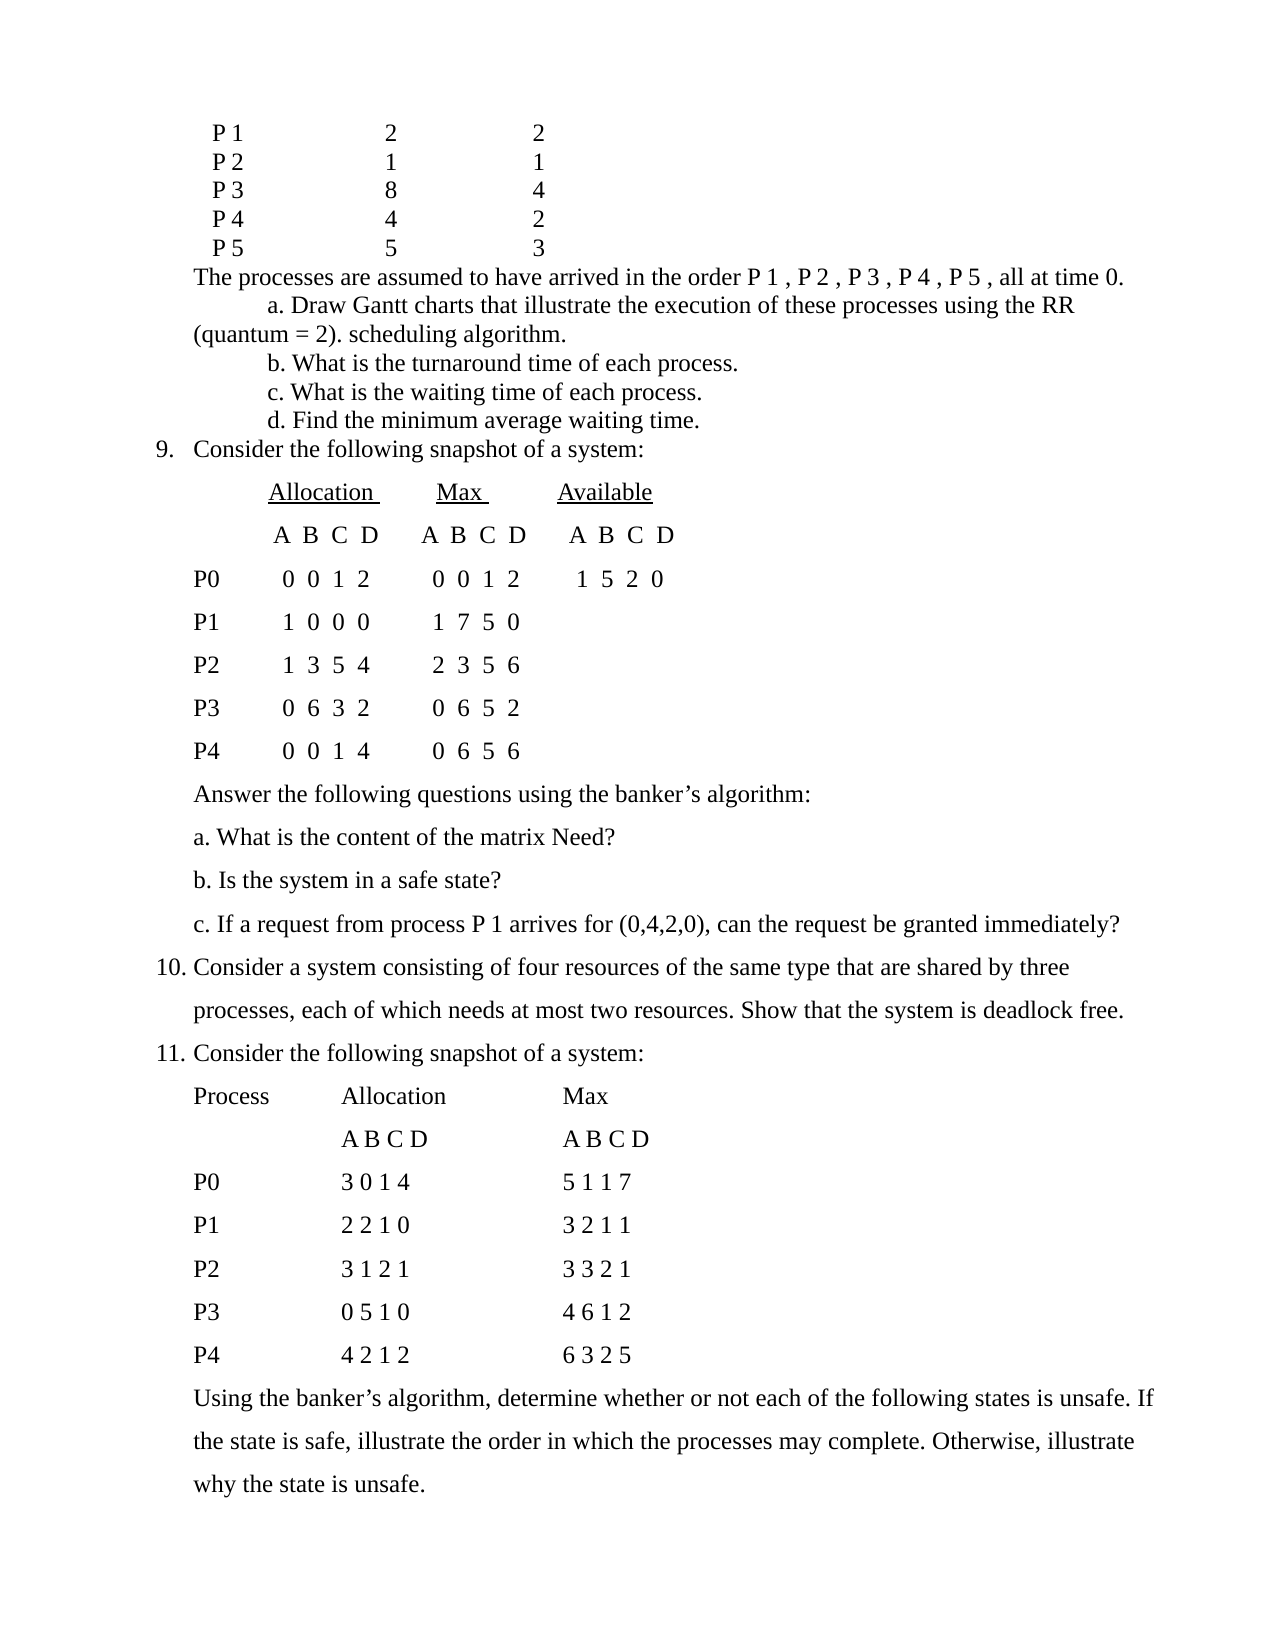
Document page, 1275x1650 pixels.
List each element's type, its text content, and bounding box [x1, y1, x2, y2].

list d. Find the minimum average waiting time. [156, 406, 1157, 434]
list P1 1 0 0 0 1 7 5 0 [156, 607, 1157, 636]
list Process Allocation Max [156, 1081, 1157, 1110]
list A B C D A B C D A B C D [156, 521, 1157, 549]
list P2 1 3 5 4 2 3 5 6 [156, 650, 1157, 679]
list P 3 8 4 [156, 176, 1157, 204]
list Consider the following snapshot of a system: [156, 434, 1157, 463]
list Using the banker’s algorithm, determine whether or not each of the following states is unsafe. If the state is safe, illustrate the order in which the processes may complete. Otherwise, illustrate why the state is unsafe. [156, 1383, 1157, 1498]
list P 4 4 2 [156, 204, 1157, 233]
list Consider the following snapshot of a system: [156, 1038, 1157, 1067]
list A B C D A B C D [156, 1124, 1157, 1153]
list c. If a request from process P 1 arrives for (0,4,2,0), can the request be granted immediately? [156, 909, 1157, 937]
list a. Draw Gantt charts that illustrate the execution of these processes using the RR (quantum = 2). scheduling algorithm. [156, 291, 1157, 348]
list P 2 1 1 [156, 147, 1157, 176]
list P4 4 2 1 2 6 3 2 5 [156, 1340, 1157, 1369]
list Answer the following questions using the banker’s algorithm: [156, 779, 1157, 808]
list b. What is the turnaround time of each process. [156, 348, 1157, 377]
list P 5 5 3 [156, 233, 1157, 262]
list a. What is the content of the matrix Need? [156, 822, 1157, 851]
list P3 0 6 3 2 0 6 5 2 [156, 693, 1157, 722]
list The processes are assumed to have arrived in the order P 1 , P 2 , P 3 , P 4 , P 5 , all at time 0. [156, 262, 1157, 291]
list Consider a system consisting of four resources of the same type that are shared by three processes, each of which needs at most two resources. Show that the system is deadlock free. [156, 952, 1157, 1024]
list P3 0 5 1 0 4 6 1 2 [156, 1297, 1157, 1326]
list P4 0 0 1 4 0 6 5 6 [156, 736, 1157, 765]
list b. Is the system in a safe state? [156, 866, 1157, 894]
list P2 3 1 2 1 3 3 2 1 [156, 1254, 1157, 1282]
list P1 2 2 1 0 3 2 1 1 [156, 1211, 1157, 1239]
list P0 3 0 1 4 5 1 1 7 [156, 1167, 1157, 1196]
list c. What is the waiting time of each process. [156, 377, 1157, 406]
list Allocation Max Available [156, 477, 1157, 506]
list P 1 2 2 [156, 118, 1157, 147]
list P0 0 0 1 2 0 0 1 2 1 5 2 0 [156, 564, 1157, 592]
